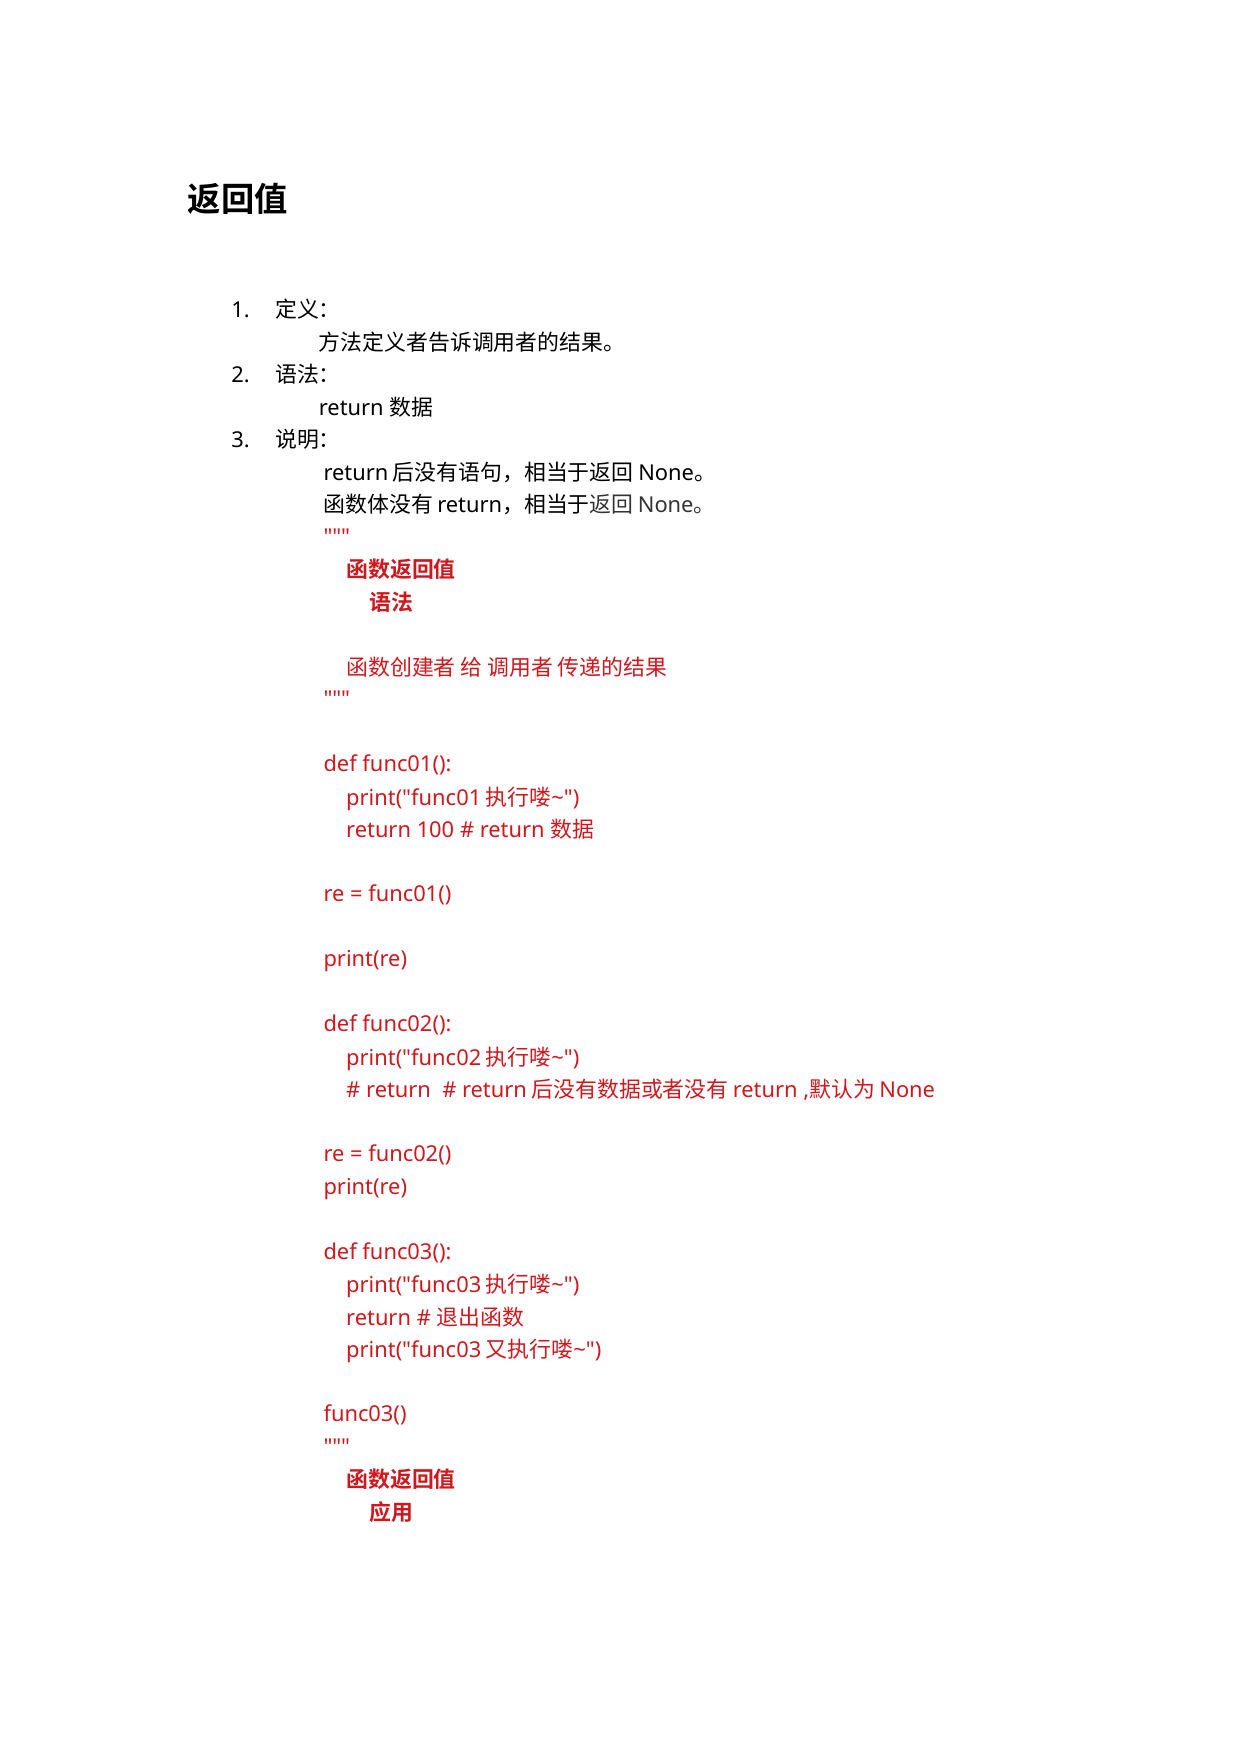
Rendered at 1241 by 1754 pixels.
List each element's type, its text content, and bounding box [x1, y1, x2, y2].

list # return # return后没有数据或者没有return ,默认为None [312, 1072, 1053, 1104]
list def func02(): [312, 1007, 1053, 1039]
text return 数据 [275, 389, 1053, 422]
list 语法 [312, 584, 1053, 617]
list 函数返回值 [312, 1462, 1053, 1494]
subtitle 返回值 [187, 165, 1053, 230]
list 定义： [231, 292, 1053, 324]
list def func03(): [312, 1234, 1053, 1267]
list """ [312, 1429, 1053, 1462]
list print("func02执行喽~") [312, 1039, 1053, 1072]
list re = func01() [312, 877, 1053, 909]
list 函数体没有return，相当于返回None。 [312, 487, 1053, 519]
list 应用 [312, 1494, 1053, 1527]
list 函数返回值 [312, 552, 1053, 584]
list re = func02() [312, 1137, 1053, 1169]
list """ [312, 682, 1053, 714]
list """ [312, 519, 1053, 552]
list def func01(): [312, 747, 1053, 779]
list print("func01执行喽~") [312, 779, 1053, 812]
list print("func03又执行喽~") [312, 1332, 1053, 1364]
list print(re) [312, 1169, 1053, 1202]
list func03() [312, 1397, 1053, 1429]
list 方法定义者告诉调用者的结果。 [275, 324, 1053, 357]
list 语法： [231, 357, 1053, 389]
list print(re) [312, 942, 1053, 974]
list 函数创建者 给 调用者 传递的结果 [312, 649, 1053, 682]
list return 100 # return 数据 [312, 812, 1053, 844]
list print("func03执行喽~") [312, 1267, 1053, 1299]
list 说明： [231, 422, 1053, 454]
list return # 退出函数 [312, 1299, 1053, 1332]
text return后没有语句，相当于返回 None。 [301, 454, 1053, 487]
